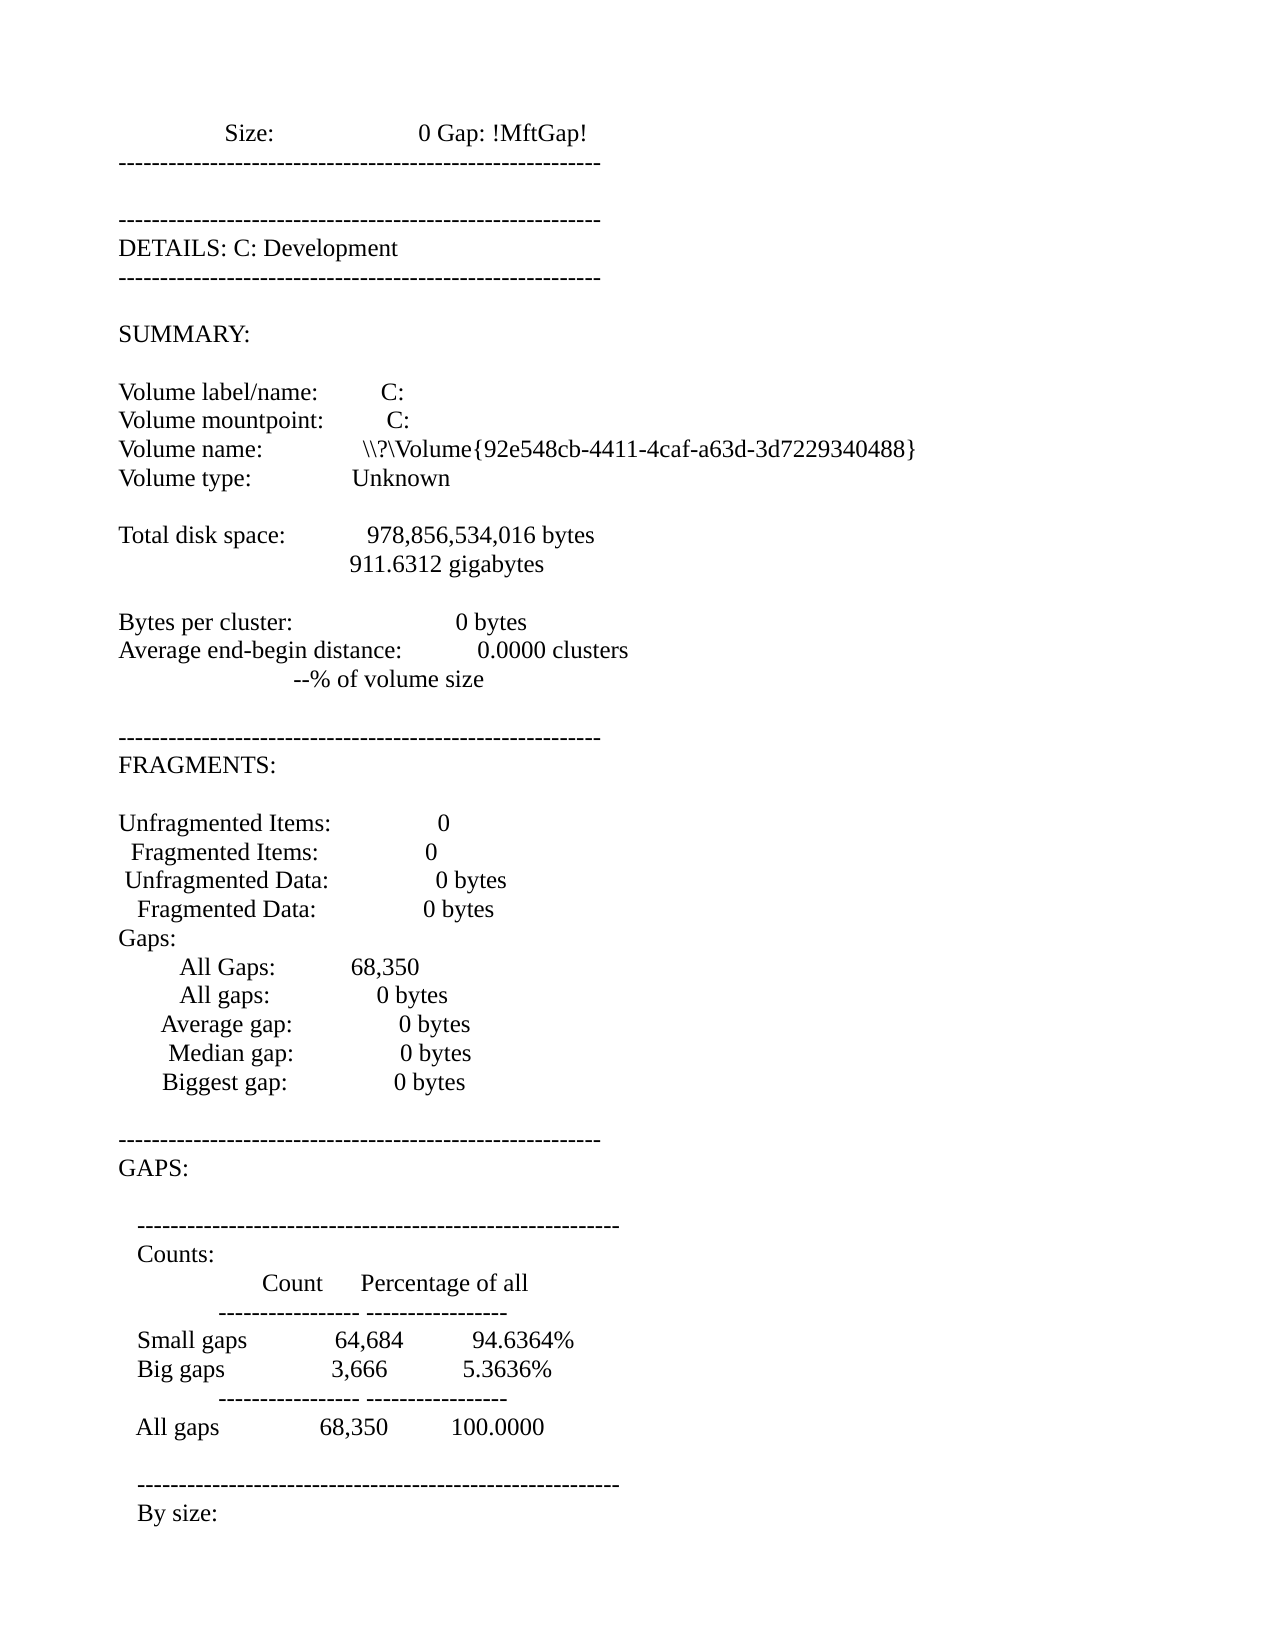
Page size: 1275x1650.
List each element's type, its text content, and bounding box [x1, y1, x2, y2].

text Gaps: [118, 923, 1157, 952]
text Big gaps 3,666 5.3636% [118, 1354, 1157, 1383]
text Average end-begin distance: 0.0000 clusters [118, 636, 1157, 664]
text --% of volume size [118, 664, 1157, 693]
text Volume label/name: C: [118, 377, 1157, 406]
text All Gaps: 68,350 [118, 952, 1157, 981]
text Fragmented Items: 0 [118, 837, 1157, 866]
text ----------------- ----------------- [118, 1297, 1157, 1326]
text By size: [118, 1498, 1157, 1527]
text All gaps 68,350 100.0000 [118, 1412, 1157, 1441]
text Counts: [118, 1239, 1157, 1268]
text 911.6312 gigabytes [118, 549, 1157, 578]
text ---------------------------------------------------------- [118, 722, 1157, 751]
text Bytes per cluster: 0 bytes [118, 607, 1157, 636]
text Count Percentage of all [118, 1268, 1157, 1297]
text Biggest gap: 0 bytes [118, 1067, 1157, 1096]
text SUMMARY: [118, 319, 1157, 348]
text ---------------------------------------------------------- [118, 147, 1157, 176]
text Small gaps 64,684 94.6364% [118, 1326, 1157, 1354]
text Total disk space: 978,856,534,016 bytes [118, 521, 1157, 549]
text ---------------------------------------------------------- [118, 262, 1157, 291]
text Average gap: 0 bytes [118, 1009, 1157, 1038]
text All gaps: 0 bytes [118, 981, 1157, 1009]
text Unfragmented Items: 0 [118, 808, 1157, 837]
text ---------------------------------------------------------- [118, 204, 1157, 233]
text ---------------------------------------------------------- [118, 1124, 1157, 1153]
text Volume mountpoint: C: [118, 406, 1157, 434]
text Size: 0 Gap: !MftGap! [118, 118, 1157, 147]
text DETAILS: C: Development [118, 233, 1157, 262]
text ---------------------------------------------------------- [118, 1469, 1157, 1498]
text Unfragmented Data: 0 bytes [118, 866, 1157, 894]
text ----------------- ----------------- [118, 1383, 1157, 1412]
text ---------------------------------------------------------- [118, 1211, 1157, 1239]
text GAPS: [118, 1153, 1157, 1182]
text Fragmented Data: 0 bytes [118, 894, 1157, 923]
text Volume type: Unknown [118, 463, 1157, 492]
text Median gap: 0 bytes [118, 1038, 1157, 1067]
text Volume name: \\?\Volume{92e548cb-4411-4caf-a63d-3d7229340488} [118, 434, 1157, 463]
text FRAGMENTS: [118, 751, 1157, 779]
